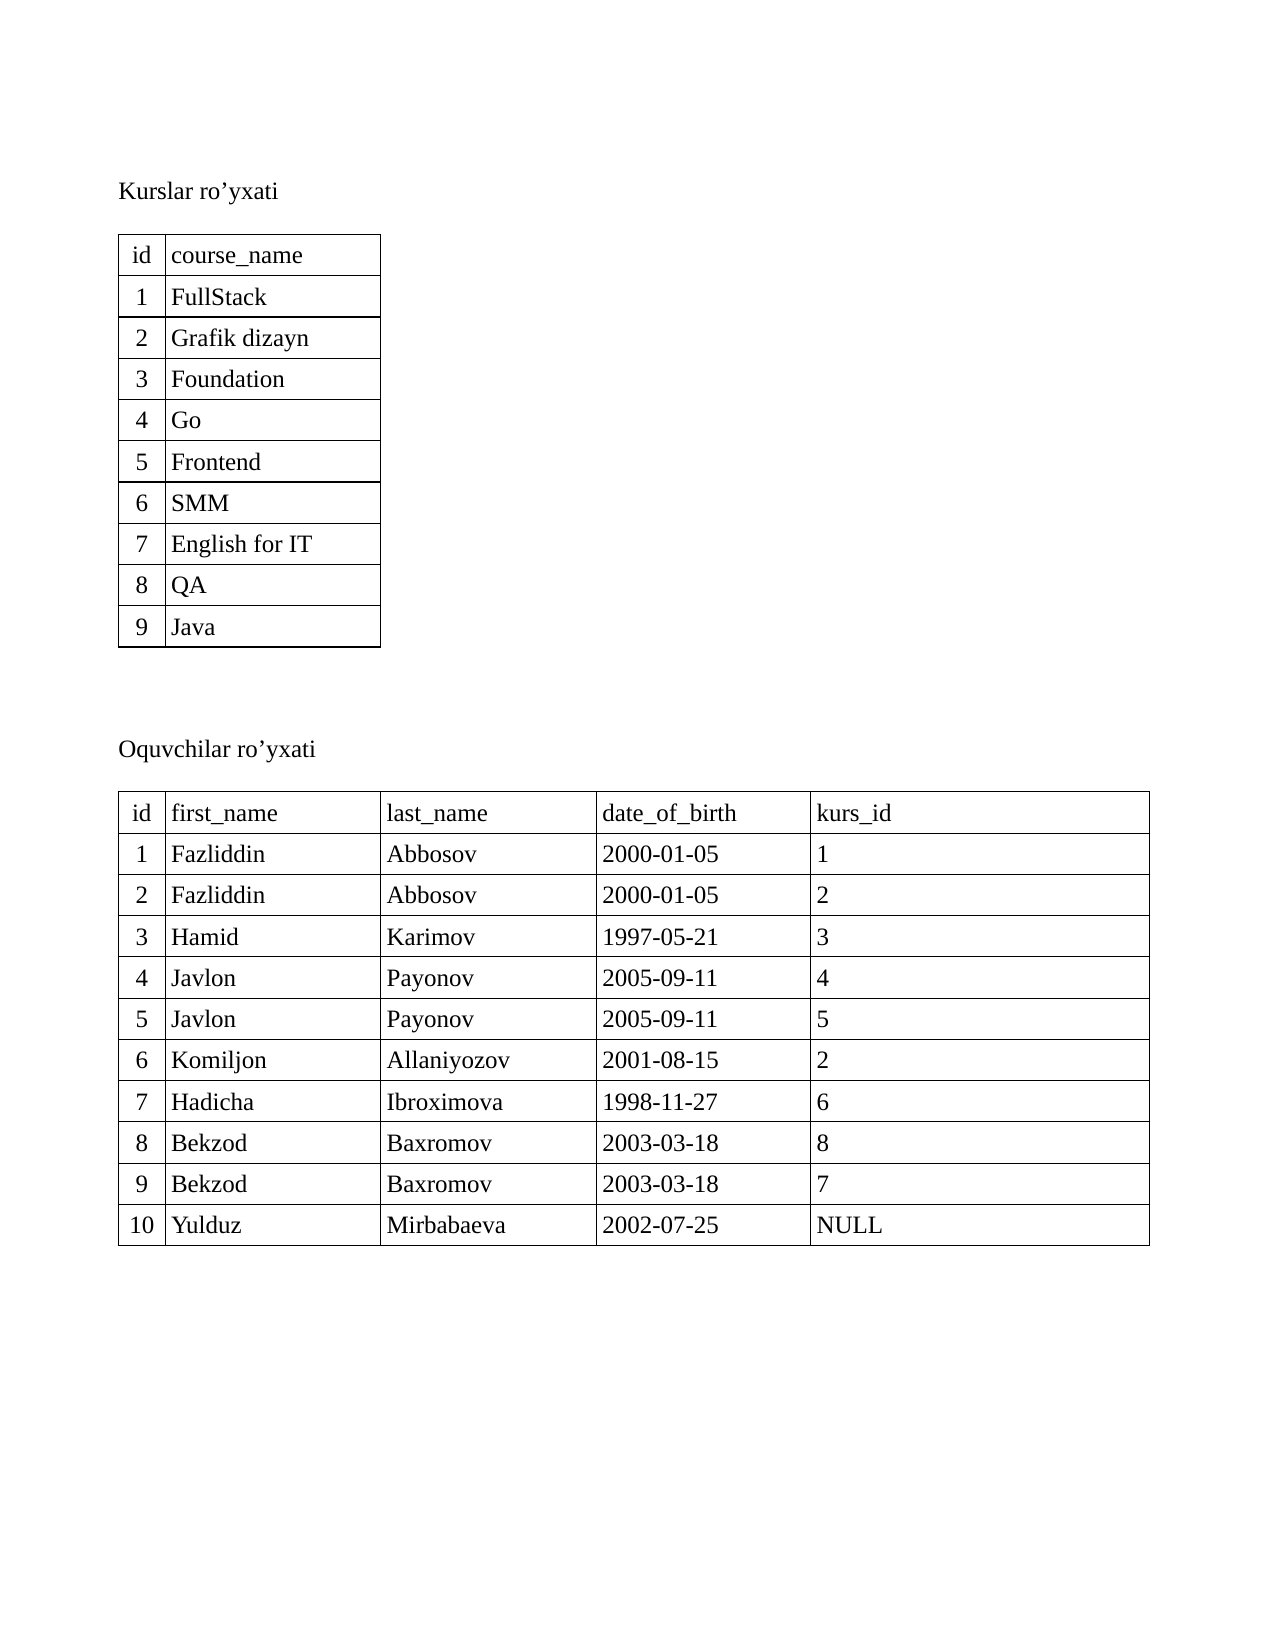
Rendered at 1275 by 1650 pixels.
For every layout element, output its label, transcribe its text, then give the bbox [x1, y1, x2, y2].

table_cell Abbosov [381, 834, 596, 874]
table_cell 5 [811, 999, 1149, 1039]
table_header kurs_id [811, 792, 1149, 832]
table_cell Abbosov [381, 875, 596, 915]
table_cell Javlon [166, 999, 380, 1039]
table_cell 4 [119, 400, 165, 440]
table_cell Fazliddin [166, 834, 380, 874]
table_header first_name [166, 792, 380, 832]
table_cell Komiljon [166, 1040, 380, 1080]
table_cell Bekzod [166, 1164, 380, 1204]
table_cell Foundation [166, 359, 380, 399]
table_cell Karimov [381, 916, 596, 956]
table_cell SMM [166, 483, 380, 523]
table_cell 9 [119, 606, 165, 646]
table_header date_of_birth [597, 792, 810, 832]
table_cell 2 [119, 875, 165, 915]
table_cell Allaniyozov [381, 1040, 596, 1080]
table_cell 2000-01-05 [597, 834, 810, 874]
table_cell Payonov [381, 999, 596, 1039]
table_cell 2 [811, 875, 1149, 915]
table_cell 8 [119, 1122, 165, 1162]
table_cell 5 [119, 999, 165, 1039]
table_cell 3 [119, 916, 165, 956]
table_cell FullStack [166, 276, 380, 316]
table_cell 2001-08-15 [597, 1040, 810, 1080]
table_cell 2 [119, 318, 165, 358]
table_cell 1997-05-21 [597, 916, 810, 956]
table_cell 7 [119, 1081, 165, 1121]
table_cell 8 [119, 565, 165, 605]
table_cell 2005-09-11 [597, 957, 810, 997]
table_cell 1 [119, 276, 165, 316]
table_cell Hamid [166, 916, 380, 956]
table_cell 3 [811, 916, 1149, 956]
table_cell 2005-09-11 [597, 999, 810, 1039]
table_cell Javlon [166, 957, 380, 997]
table_cell Fazliddin [166, 875, 380, 915]
table_cell 6 [119, 1040, 165, 1080]
table_cell 3 [119, 359, 165, 399]
table_cell Payonov [381, 957, 596, 997]
table_cell Java [166, 606, 380, 646]
table_header id [119, 792, 165, 832]
table_cell Grafik dizayn [166, 318, 380, 358]
table_cell Baxromov [381, 1164, 596, 1204]
table_cell 5 [119, 441, 165, 481]
table_cell 2000-01-05 [597, 875, 810, 915]
table_cell 7 [119, 524, 165, 564]
table_cell 2002-07-25 [597, 1205, 810, 1245]
table_header course_name [166, 235, 380, 275]
table_cell Baxromov [381, 1122, 596, 1162]
table_cell 6 [119, 483, 165, 523]
table_cell Frontend [166, 441, 380, 481]
table_cell 7 [811, 1164, 1149, 1204]
table_cell Go [166, 400, 380, 440]
table_cell English for IT [166, 524, 380, 564]
table_cell 1 [811, 834, 1149, 874]
table_cell 9 [119, 1164, 165, 1204]
table_cell 2003-03-18 [597, 1122, 810, 1162]
table_cell Bekzod [166, 1122, 380, 1162]
table_cell Ibroximova [381, 1081, 596, 1121]
table_cell 2003-03-18 [597, 1164, 810, 1204]
table_cell 1998-11-27 [597, 1081, 810, 1121]
table_cell Hadicha [166, 1081, 380, 1121]
table_cell NULL [811, 1205, 1149, 1245]
table_header last_name [381, 792, 596, 832]
table_cell Mirbabaeva [381, 1205, 596, 1245]
table_cell QA [166, 565, 380, 605]
text Kurslar ro’yxati [118, 176, 1157, 205]
table_cell 1 [119, 834, 165, 874]
table_cell 4 [811, 957, 1149, 997]
table_cell 4 [119, 957, 165, 997]
table_header id [119, 235, 165, 275]
text Oquvchilar ro’yxati [118, 734, 1157, 762]
table_cell 2 [811, 1040, 1149, 1080]
table_cell 8 [811, 1122, 1149, 1162]
table_cell 6 [811, 1081, 1149, 1121]
table_cell 10 [119, 1205, 165, 1245]
table_cell Yulduz [166, 1205, 380, 1245]
